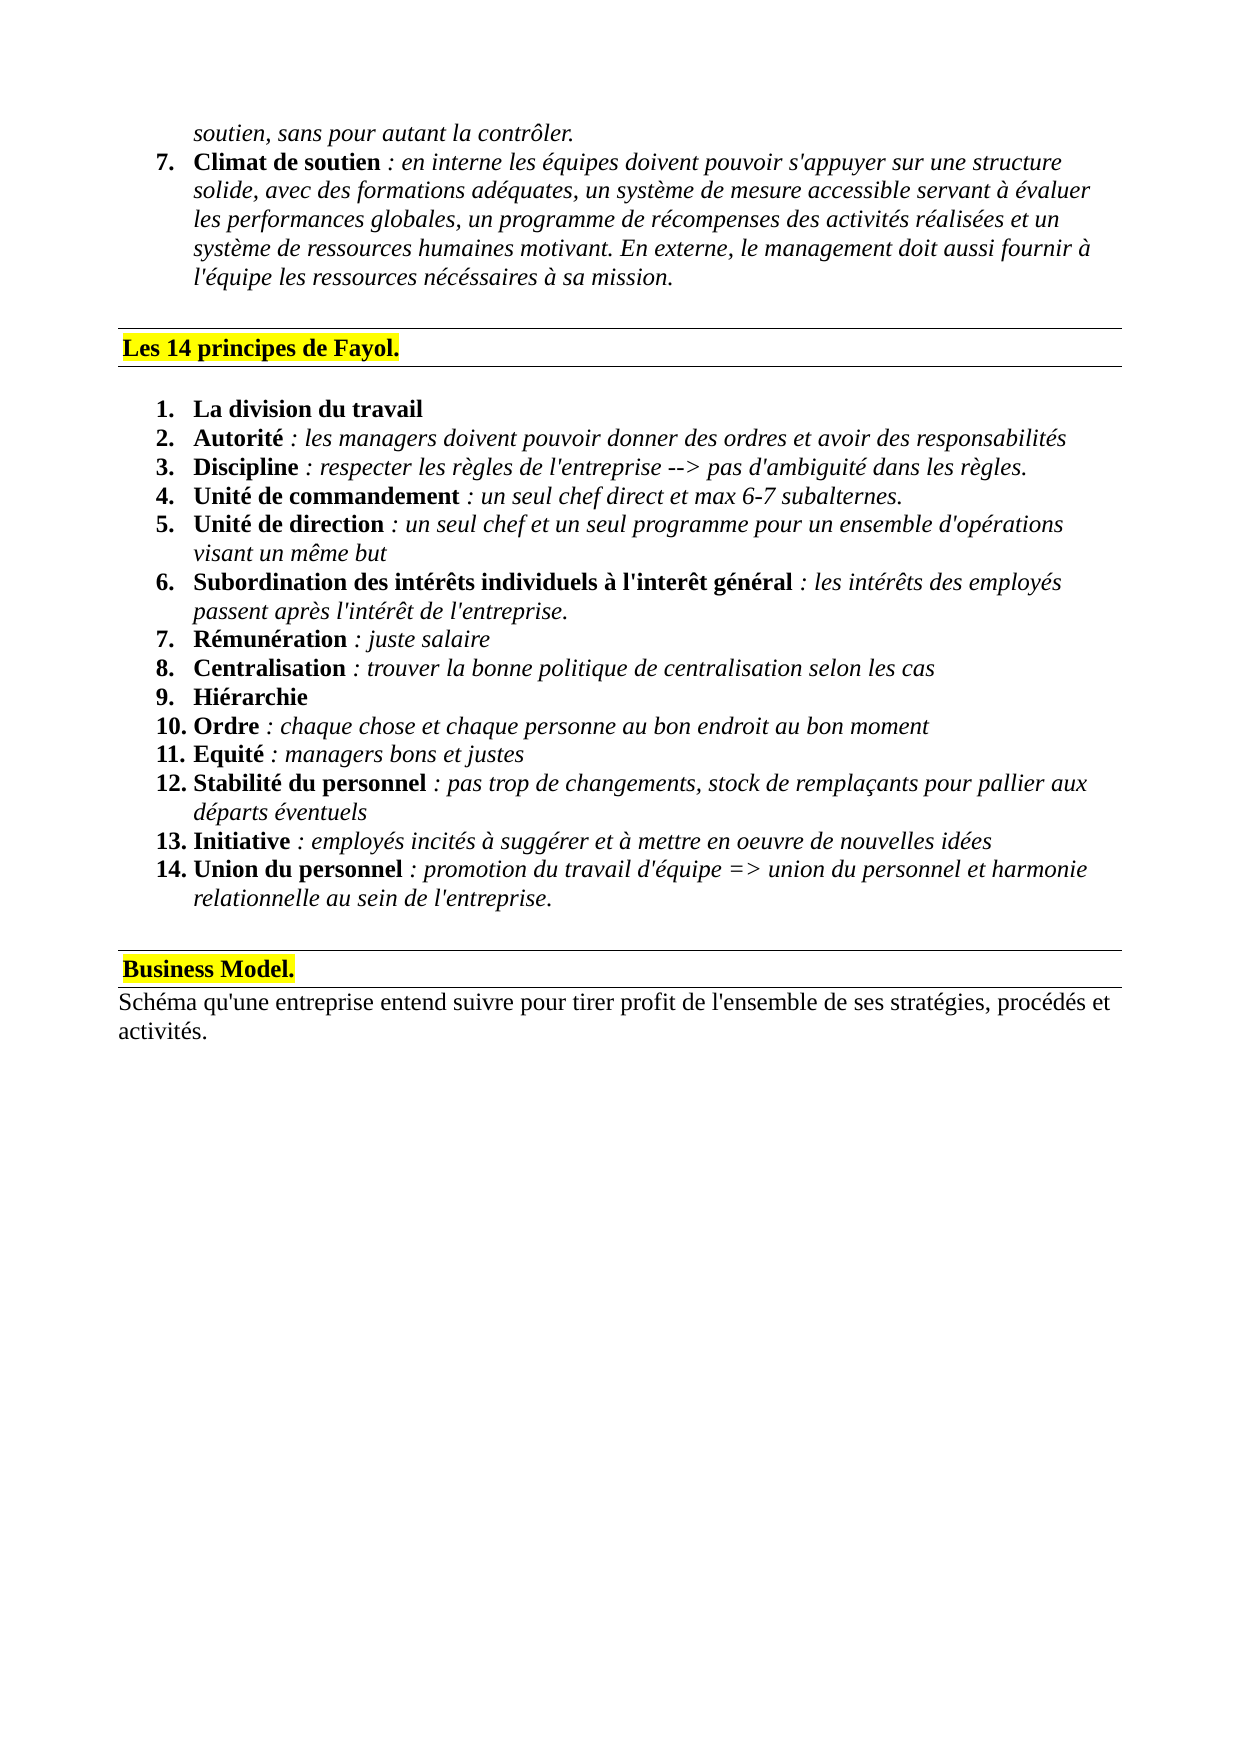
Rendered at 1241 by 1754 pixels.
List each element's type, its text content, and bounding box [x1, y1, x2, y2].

list Centralisation : trouver la bonne politique de centralisation selon les cas [156, 653, 1122, 682]
list Climat de soutien : en interne les équipes doivent pouvoir s'appuyer sur une structure solide, avec des formations adéquates, un système de mesure accessible servant à évaluer les performances globales, un programme de récompenses des activités réalisées et un système de ressources humaines motivant. En externe, le management doit aussi fournir à l'équipe les ressources nécéssaires à sa mission. [156, 147, 1122, 291]
list Subordination des intérêts individuels à l'interêt général : les intérêts des employés passent après l'intérêt de l'entreprise. [156, 567, 1122, 624]
list Unité de commandement : un seul chef direct et max 6-7 subalternes. [156, 481, 1122, 509]
list Initiative : employés incités à suggérer et à mettre en oeuvre de nouvelles idées [156, 826, 1122, 854]
list Ordre : chaque chose et chaque personne au bon endroit au bon moment [156, 711, 1122, 739]
list Equité : managers bons et justes [156, 739, 1122, 768]
text Schéma qu'une entreprise entend suivre pour tirer profit de l'ensemble de ses stratégies, procédés et activités. [118, 988, 1122, 1045]
list Stabilité du personnel : pas trop de changements, stock de remplaçants pour pallier aux départs éventuels [156, 768, 1122, 826]
list Union du personnel : promotion du travail d'équipe => union du personnel et harmonie relationnelle au sein de l'entreprise. [156, 854, 1122, 912]
text Les 14 principes de Fayol. [118, 329, 1122, 366]
list Rémunération : juste salaire [156, 624, 1122, 653]
list Hiérarchie [156, 682, 1122, 711]
list La division du travail [156, 394, 1122, 423]
list Unité de direction : un seul chef et un seul programme pour un ensemble d'opérations visant un même but [156, 509, 1122, 567]
list Autorité : les managers doivent pouvoir donner des ordres et avoir des responsabilités [156, 423, 1122, 452]
text Business Model. [118, 951, 1122, 987]
list Discipline : respecter les règles de l'entreprise --> pas d'ambiguité dans les règles. [156, 452, 1122, 481]
list soutien, sans pour autant la contrôler. [156, 118, 1122, 147]
